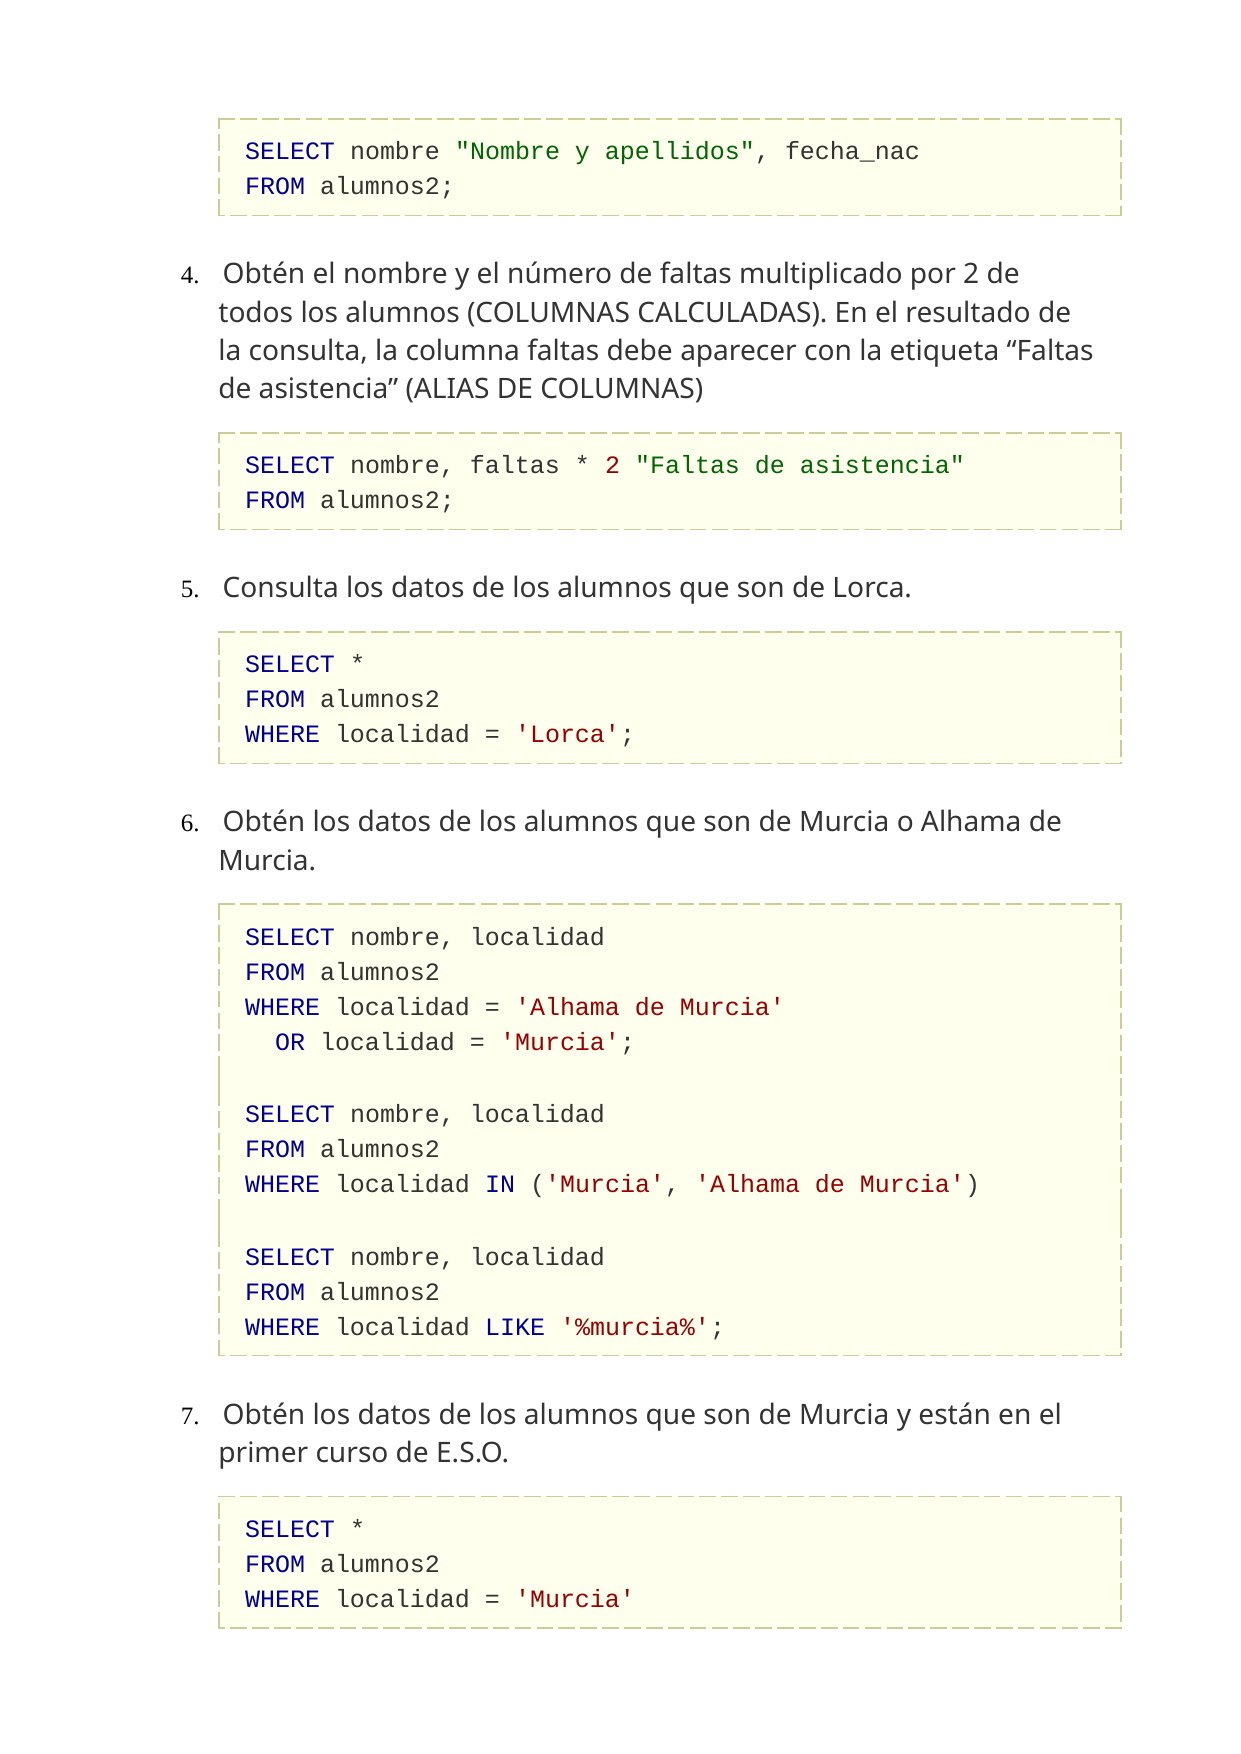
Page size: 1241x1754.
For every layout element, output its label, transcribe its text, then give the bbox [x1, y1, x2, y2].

list -- 5) Consulta los datos de los alumnos que son de Lorca. [181, 568, 1097, 606]
list -- 7) Obtén los datos de los alumnos que son de Murcia y están en el primer curso de E.S.O. [181, 1394, 1097, 1471]
text SELECT nombre, faltas * 2 "Faltas de asistencia" FROM alumnos2; [218, 432, 1122, 530]
text SELECT * FROM alumnos2 WHERE localidad = 'Murcia' [218, 1496, 1122, 1629]
text SELECT * FROM alumnos2 WHERE localidad = 'Lorca'; [218, 631, 1122, 764]
text SELECT nombre "Nombre y apellidos", fecha_nac FROM alumnos2; [218, 118, 1122, 216]
text SELECT nombre, localidad FROM alumnos2 WHERE localidad = 'Alhama de Murcia' OR localidad = 'Murcia'; [218, 903, 1122, 1057]
list -- 4) Obtén el nombre y el número de faltas multiplicado por 2 de todos los alumnos (COLUMNAS CALCULADAS). En el resultado de la consulta, la columna faltas debe aparecer con la etiqueta “Faltas de asistencia” (ALIAS DE COLUMNAS) [181, 254, 1097, 407]
list -- 6) Obtén los datos de los alumnos que son de Murcia o Alhama de Murcia. [181, 802, 1097, 878]
text SELECT nombre, localidad FROM alumnos2 WHERE localidad IN ('Murcia', 'Alhama de Murcia') [218, 1081, 1122, 1200]
text SELECT nombre, localidad FROM alumnos2 WHERE localidad LIKE '%murcia%'; [218, 1223, 1122, 1356]
